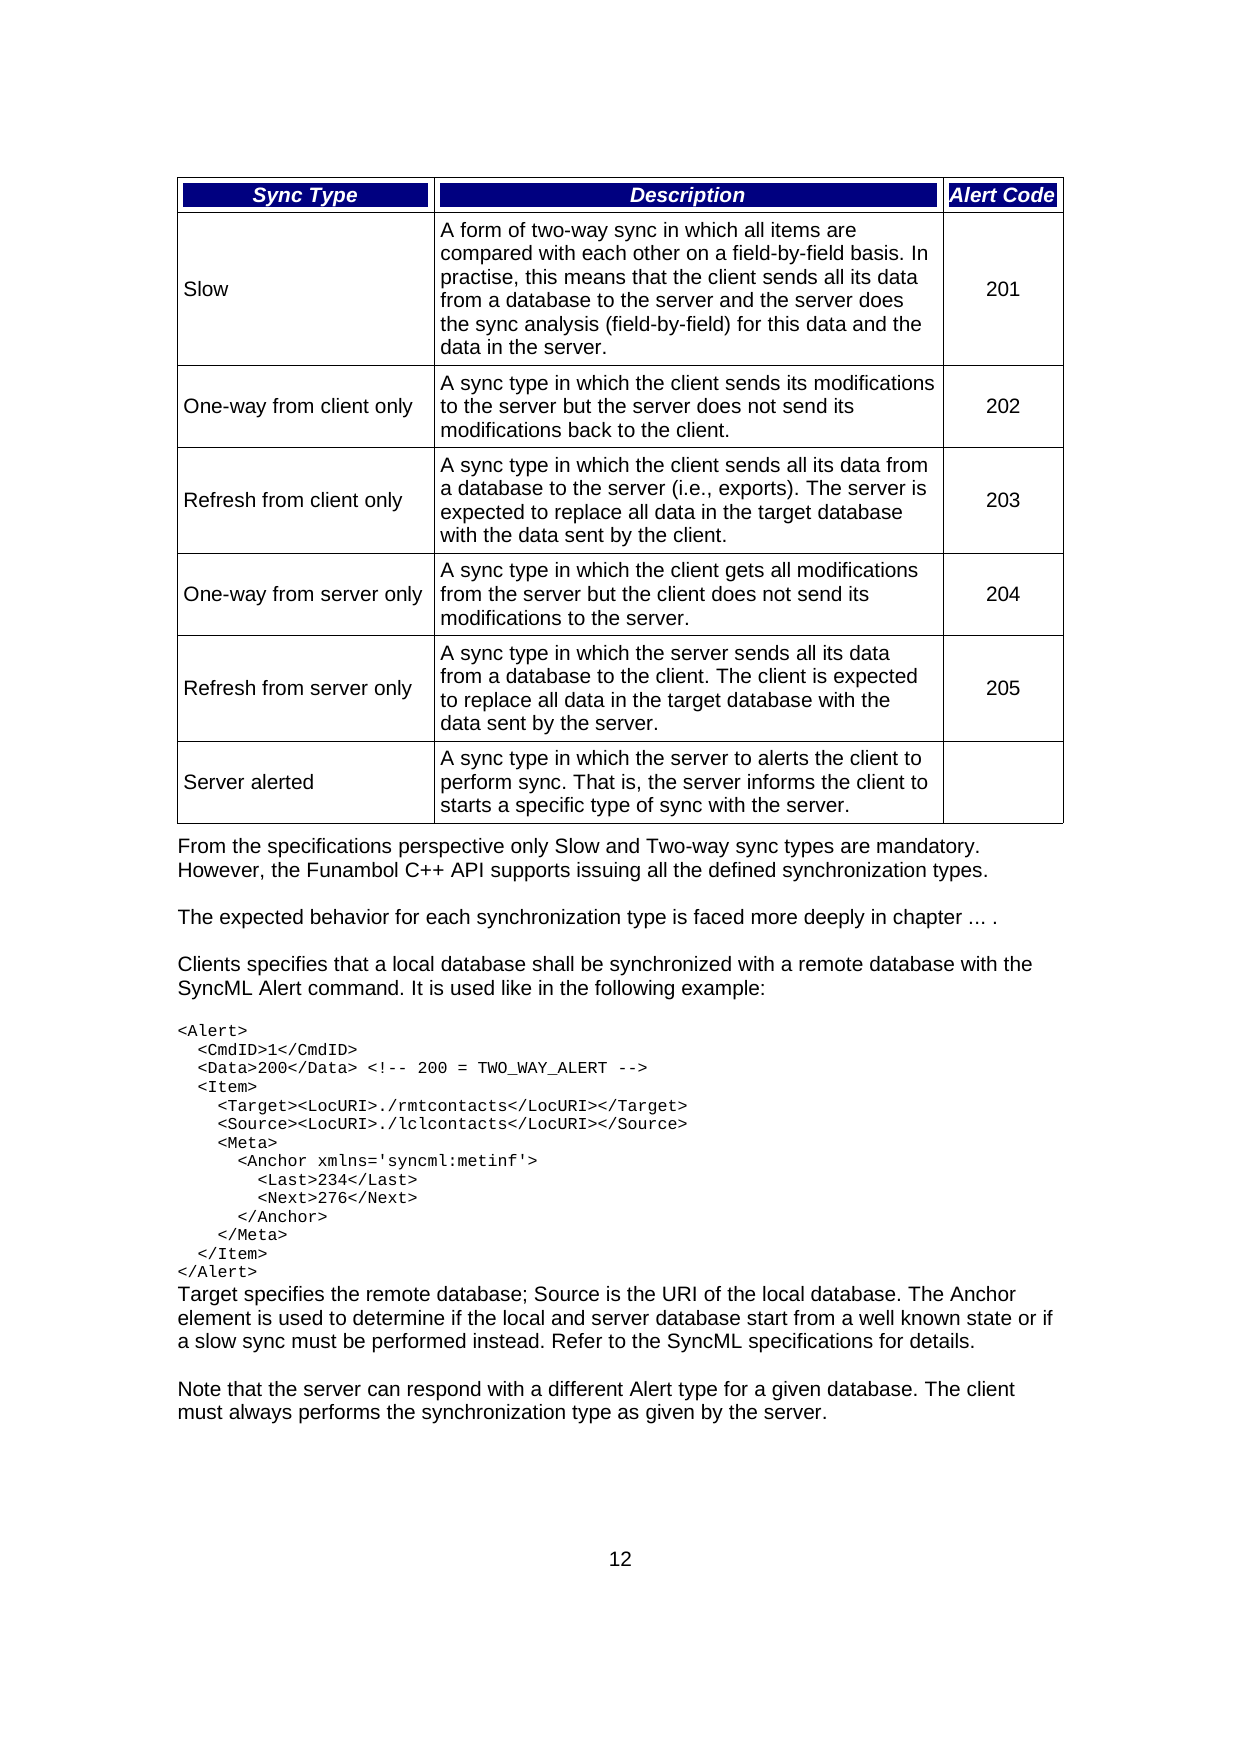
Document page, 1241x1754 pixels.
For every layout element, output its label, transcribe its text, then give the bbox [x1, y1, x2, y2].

text Note that the server can respond with a different Alert type for a given database. The client must always performs the synchronization type as given by the server. [177, 1377, 1063, 1424]
text <Alert> [177, 1023, 1063, 1042]
text <Target><LocURI>./rmtcontacts</LocURI></Target> [177, 1097, 1063, 1116]
text <Meta> [177, 1134, 1063, 1153]
table_cell 205 [944, 636, 1063, 741]
text <CmdID>1</CmdID> [177, 1042, 1063, 1060]
text </Item> [177, 1246, 1063, 1264]
text <Source><LocURI>./lclcontacts</LocURI></Source> [177, 1116, 1063, 1134]
text </Alert> [177, 1264, 1063, 1283]
text Clients specifies that a local database shall be synchronized with a remote database with the SyncML Alert command. It is used like in the following example: [177, 953, 1063, 1000]
text <Item> [177, 1079, 1063, 1097]
table_cell One-way from server only [178, 554, 434, 635]
table_header Sync Type [178, 178, 434, 212]
table_cell A sync type in which the client sends its modifications to the server but the server does not send its modifications back to the client. [435, 366, 943, 447]
table_cell One-way from client only [178, 366, 434, 447]
table_cell A sync type in which the server to alerts the client to perform sync. That is, the server informs the client to starts a specific type of sync with the server. [435, 742, 943, 823]
text <Last>234</Last> [177, 1172, 1063, 1190]
text </Meta> [177, 1227, 1063, 1246]
text <Anchor xmlns='syncml:metinf'> [177, 1153, 1063, 1172]
table_cell Refresh from client only [178, 448, 434, 553]
text From the specifications perspective only Slow and Two-way sync types are mandatory. However, the Funambol C++ API supports issuing all the defined synchronization types. [177, 835, 1063, 882]
text </Anchor> [177, 1209, 1063, 1227]
table_cell 203 [944, 448, 1063, 553]
table_cell 202 [944, 366, 1063, 447]
text Target specifies the remote database; Source is the URI of the local database. The Anchor element is used to determine if the local and server database start from a well known state or if a slow sync must be performed instead. Refer to the SyncML specifications for details. [177, 1283, 1063, 1353]
table_cell [944, 742, 1063, 823]
table_cell 204 [944, 554, 1063, 635]
table_cell Slow [178, 213, 434, 365]
table_header Alert Code [944, 178, 1063, 212]
table_cell A sync type in which the client sends all its data from a database to the server (i.e., exports). The server is expected to replace all data in the target database with the data sent by the client. [435, 448, 943, 553]
text <Data>200</Data> <!-- 200 = TWO_WAY_ALERT --> [177, 1060, 1063, 1079]
table_cell Refresh from server only [178, 636, 434, 741]
text The expected behavior for each synchronization type is faced more deeply in chapter ... . [177, 906, 1063, 929]
table_cell 201 [944, 213, 1063, 365]
table_cell A form of two-way sync in which all items are compared with each other on a field-by-field basis. In practise, this means that the client sends all its data from a database to the server and the server does the sync analysis (field-by-field) for this data and the data in the server. [435, 213, 943, 365]
table_cell A sync type in which the client gets all modifications from the server but the client does not send its modifications to the server. [435, 554, 943, 635]
table_cell Server alerted [178, 742, 434, 823]
table_header Description [435, 178, 943, 212]
table_cell A sync type in which the server sends all its data from a database to the client. The client is expected to replace all data in the target database with the data sent by the server. [435, 636, 943, 741]
text <Next>276</Next> [177, 1190, 1063, 1209]
